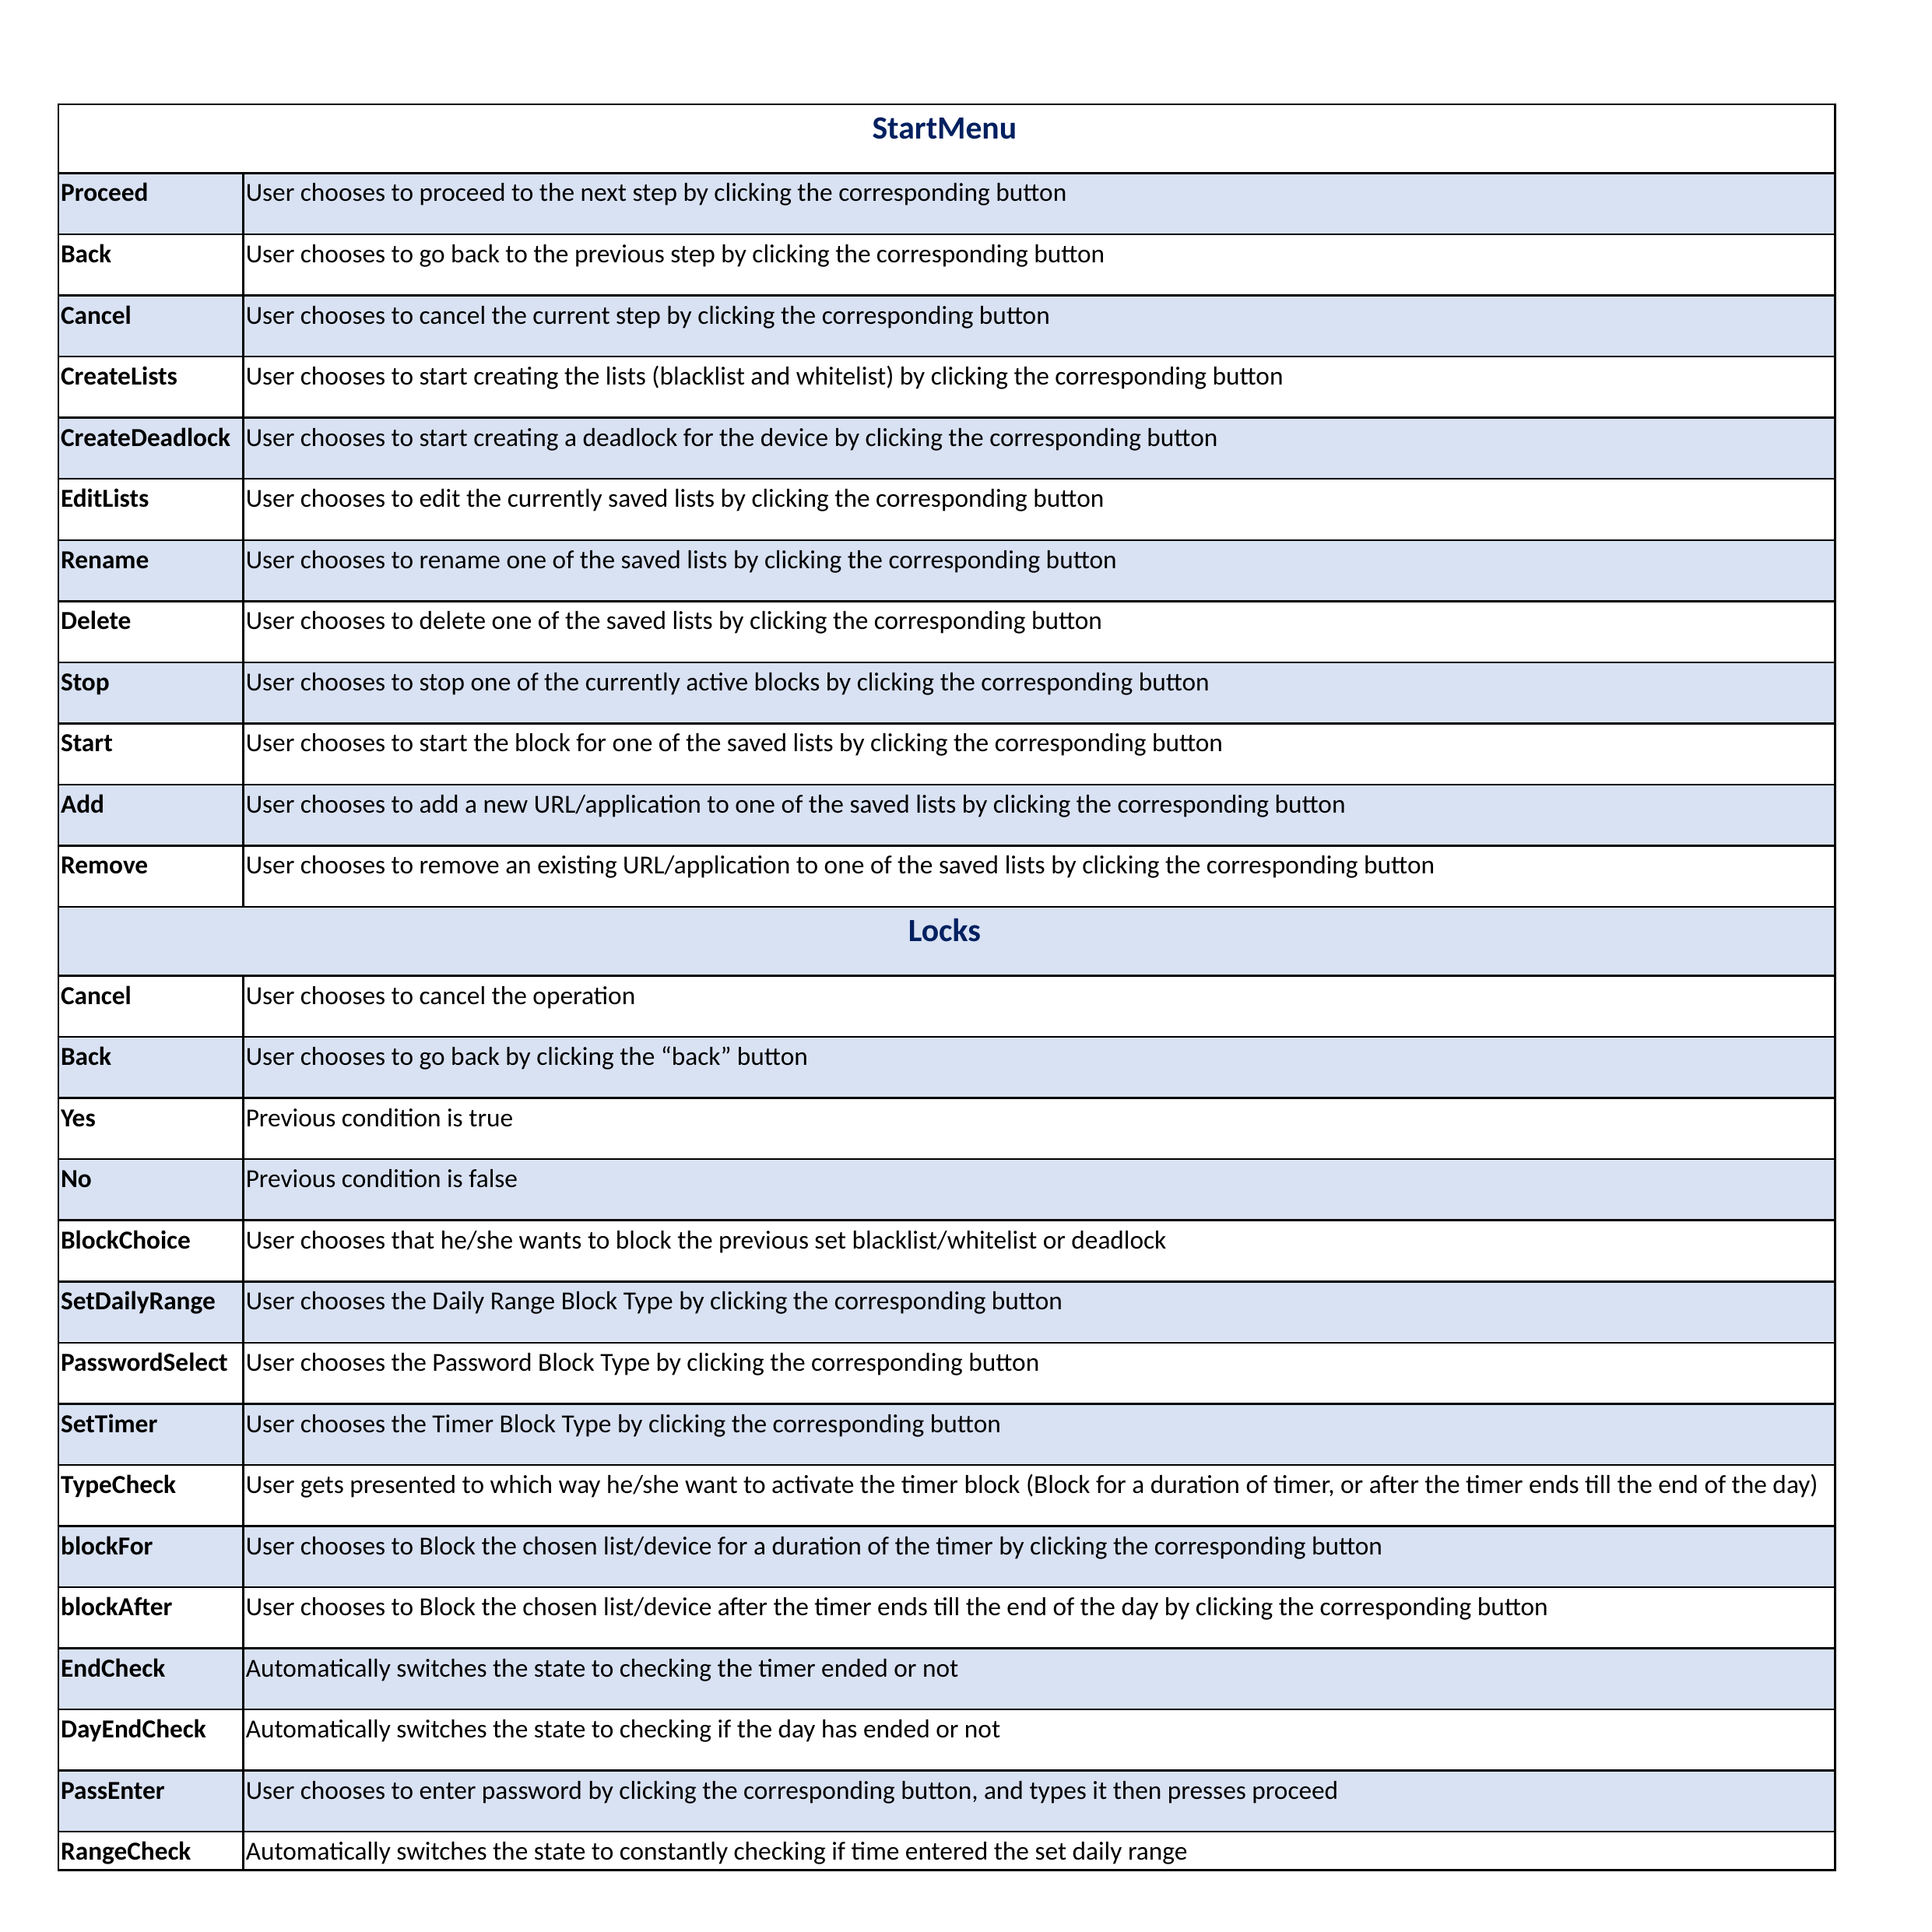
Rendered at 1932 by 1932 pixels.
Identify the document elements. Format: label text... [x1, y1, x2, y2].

table_cell User chooses that he/she wants to block the previous set blacklist/whitelist or deadlock [244, 1221, 1834, 1280]
table_cell User chooses to Block the chosen list/device for a duration of the timer by clicking the corresponding button [244, 1527, 1834, 1586]
table_cell SetTimer [59, 1405, 242, 1464]
table_cell EditLists [59, 479, 242, 539]
table_cell RangeCheck [59, 1832, 242, 1869]
table_cell User chooses to proceed to the next step by clicking the corresponding button [244, 174, 1834, 234]
table_cell Automatically switches the state to checking the timer ended or not [244, 1649, 1834, 1709]
table_cell DayEndCheck [59, 1710, 242, 1769]
table_cell Cancel [59, 977, 242, 1036]
table_cell User chooses to start creating a deadlock for the device by clicking the corresponding button [244, 419, 1834, 478]
table_cell User chooses to add a new URL/application to one of the saved lists by clicking the corresponding button [244, 785, 1834, 845]
table_cell Stop [59, 663, 242, 722]
table_cell User chooses to cancel the operation [244, 977, 1834, 1036]
table_cell User chooses to go back to the previous step by clicking the corresponding button [244, 235, 1834, 294]
table_cell Cancel [59, 297, 242, 356]
table_cell Back [59, 235, 242, 294]
table_cell Back [59, 1038, 242, 1097]
table_cell BlockChoice [59, 1221, 242, 1280]
table_cell User chooses to Block the chosen list/device after the timer ends till the end of the day by clicking the corresponding button [244, 1588, 1834, 1647]
table_cell blockAfter [59, 1588, 242, 1647]
table_cell User gets presented to which way he/she want to activate the timer block (Block for a duration of timer, or after the timer ends till the end of the day) [244, 1466, 1834, 1525]
table_header StartMenu [59, 105, 1834, 172]
table_cell Rename [59, 541, 242, 600]
table_cell PassEnter [59, 1772, 242, 1831]
table_cell Remove [59, 847, 242, 906]
table_cell User chooses to remove an existing URL/application to one of the saved lists by clicking the corresponding button [244, 847, 1834, 906]
table_cell PasswordSelect [59, 1344, 242, 1403]
table_cell User chooses the Daily Range Block Type by clicking the corresponding button [244, 1283, 1834, 1341]
table_cell Locks [59, 908, 1834, 975]
table_cell User chooses to go back by clicking the “back” button [244, 1038, 1834, 1097]
table_cell User chooses to enter password by clicking the corresponding button, and types it then presses proceed [244, 1772, 1834, 1831]
table_cell Previous condition is false [244, 1160, 1834, 1219]
table_cell Automatically switches the state to checking if the day has ended or not [244, 1710, 1834, 1769]
table_cell User chooses to cancel the current step by clicking the corresponding button [244, 297, 1834, 356]
table_cell blockFor [59, 1527, 242, 1586]
table_cell Delete [59, 602, 242, 661]
table_cell Start [59, 725, 242, 784]
table_cell Proceed [59, 174, 242, 234]
table_cell EndCheck [59, 1649, 242, 1709]
table_cell Automatically switches the state to constantly checking if time entered the set daily range [244, 1832, 1834, 1869]
table_cell User chooses to stop one of the currently active blocks by clicking the corresponding button [244, 663, 1834, 722]
table_cell Add [59, 785, 242, 845]
table_cell CreateLists [59, 357, 242, 416]
table_cell CreateDeadlock [59, 419, 242, 478]
table_cell User chooses to rename one of the saved lists by clicking the corresponding button [244, 541, 1834, 600]
table_cell Yes [59, 1099, 242, 1158]
table_cell TypeCheck [59, 1466, 242, 1525]
table_cell Previous condition is true [244, 1099, 1834, 1158]
table_cell User chooses to edit the currently saved lists by clicking the corresponding button [244, 479, 1834, 539]
table_cell User chooses to start the block for one of the saved lists by clicking the corresponding button [244, 725, 1834, 784]
table_cell User chooses the Timer Block Type by clicking the corresponding button [244, 1405, 1834, 1464]
table_cell No [59, 1160, 242, 1219]
table_cell User chooses the Password Block Type by clicking the corresponding button [244, 1344, 1834, 1403]
table_cell SetDailyRange [59, 1283, 242, 1341]
table_cell User chooses to delete one of the saved lists by clicking the corresponding button [244, 602, 1834, 661]
table_cell User chooses to start creating the lists (blacklist and whitelist) by clicking the corresponding button [244, 357, 1834, 416]
